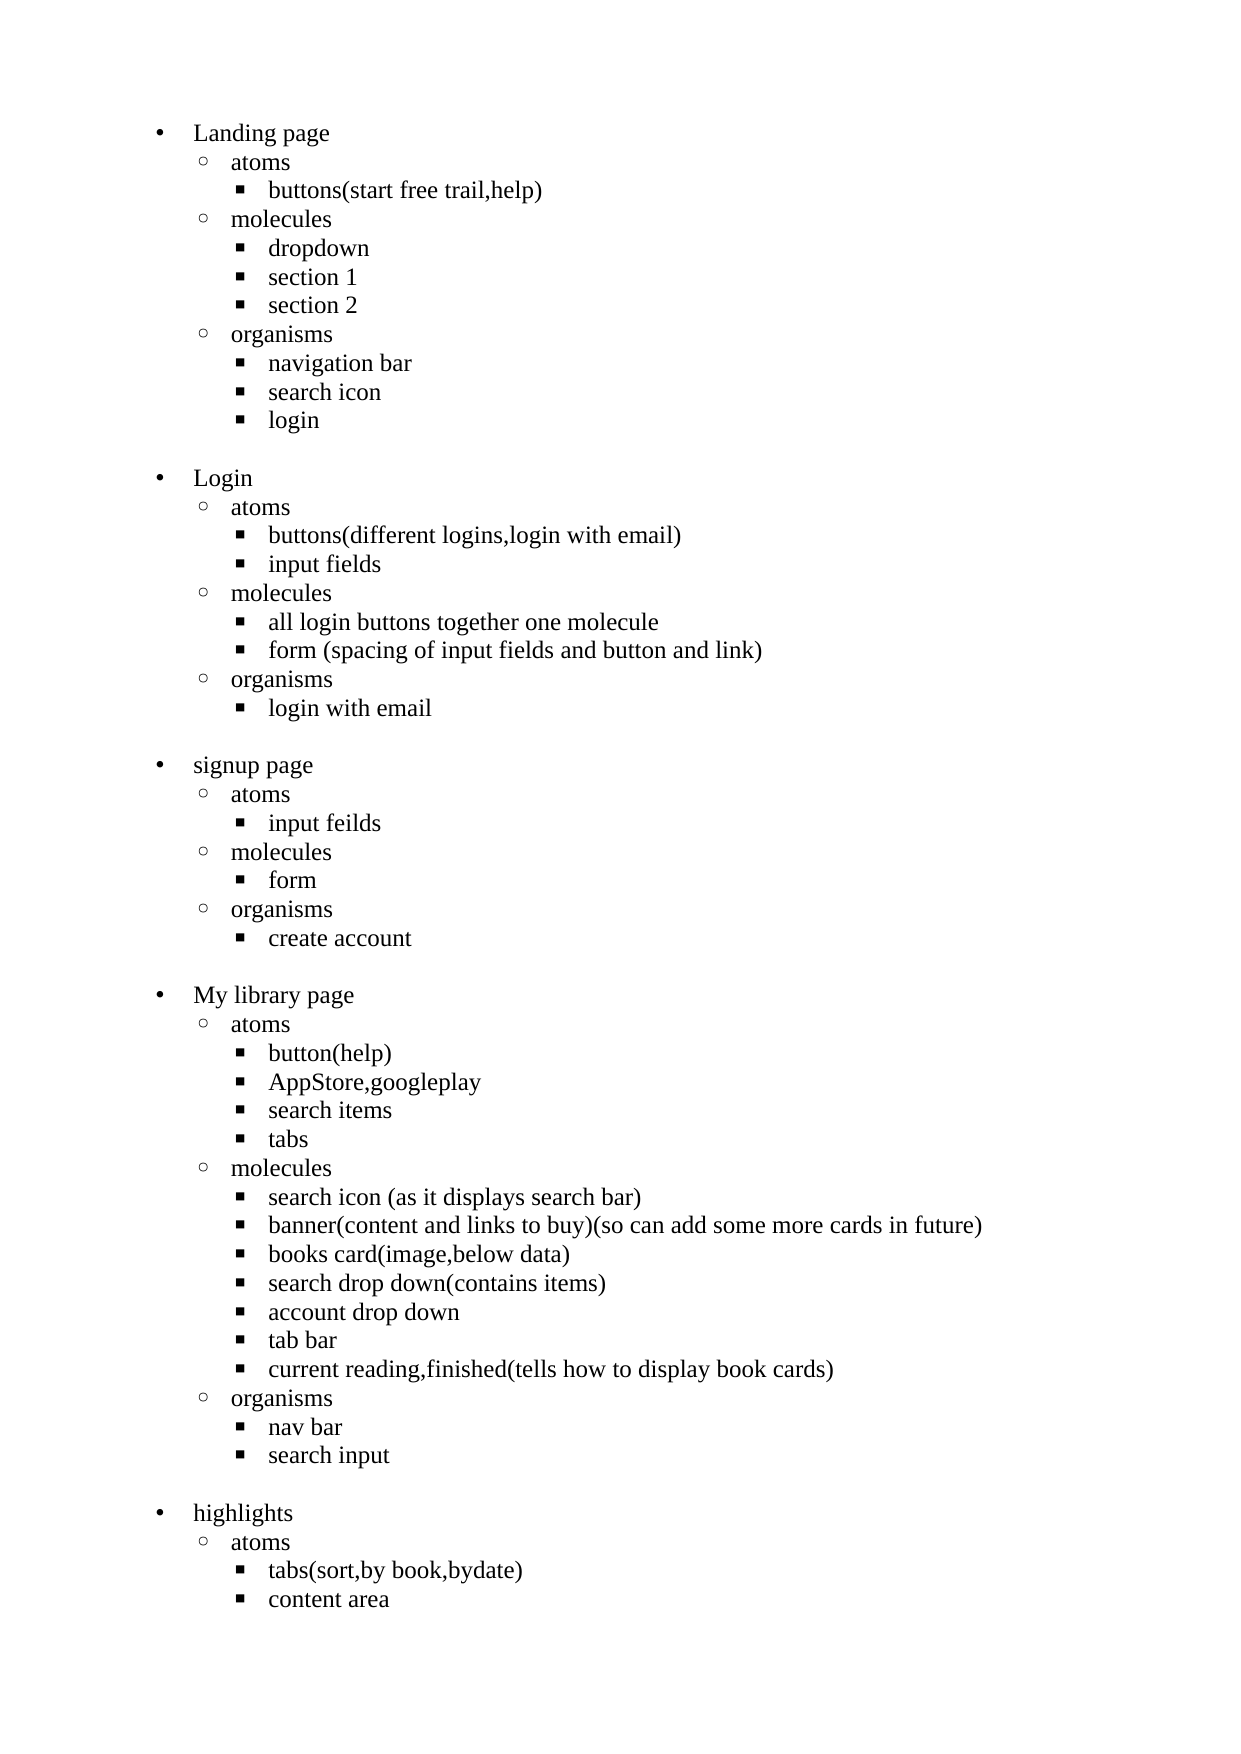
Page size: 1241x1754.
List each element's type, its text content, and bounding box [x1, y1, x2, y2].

list highlights [156, 1498, 1122, 1527]
list search input [231, 1441, 1122, 1469]
list search icon (as it displays search bar) [231, 1182, 1122, 1211]
list input fields [231, 549, 1122, 578]
list nav bar [231, 1412, 1122, 1441]
list atoms [193, 147, 1122, 176]
list molecules [193, 1153, 1122, 1182]
list search drop down(contains items) [231, 1268, 1122, 1297]
list signup page [156, 751, 1122, 779]
list buttons(different logins,login with email) [231, 521, 1122, 549]
list all login buttons together one molecule [231, 607, 1122, 636]
list navigation bar [231, 348, 1122, 377]
list molecules [193, 578, 1122, 607]
list organisms [193, 664, 1122, 693]
list tabs(sort,by book,bydate) [231, 1556, 1122, 1584]
list section 2 [231, 291, 1122, 319]
list banner(content and links to buy)(so can add some more cards in future) [231, 1211, 1122, 1239]
list section 1 [231, 262, 1122, 291]
list Login [156, 463, 1122, 492]
list atoms [193, 1527, 1122, 1556]
list login [231, 406, 1122, 434]
list atoms [193, 779, 1122, 808]
list search items [231, 1096, 1122, 1124]
list button(help) [231, 1038, 1122, 1067]
list login with email [231, 693, 1122, 722]
list AppStore,googleplay [231, 1067, 1122, 1096]
list form (spacing of input fields and button and link) [231, 636, 1122, 664]
list atoms [193, 1009, 1122, 1038]
list tabs [231, 1124, 1122, 1153]
list dropdown [231, 233, 1122, 262]
list My library page [156, 981, 1122, 1009]
list molecules [193, 204, 1122, 233]
list content area [231, 1584, 1122, 1613]
list buttons(start free trail,help) [231, 176, 1122, 204]
list account drop down [231, 1297, 1122, 1326]
list tab bar [231, 1326, 1122, 1354]
list form [231, 866, 1122, 894]
list current reading,finished(tells how to display book cards) [231, 1354, 1122, 1383]
list atoms [193, 492, 1122, 521]
list books card(image,below data) [231, 1239, 1122, 1268]
list molecules [193, 837, 1122, 866]
list search icon [231, 377, 1122, 406]
list organisms [193, 894, 1122, 923]
list organisms [193, 1383, 1122, 1412]
list input feilds [231, 808, 1122, 837]
list organisms [193, 319, 1122, 348]
list create account [231, 923, 1122, 952]
list Landing page [156, 118, 1122, 147]
